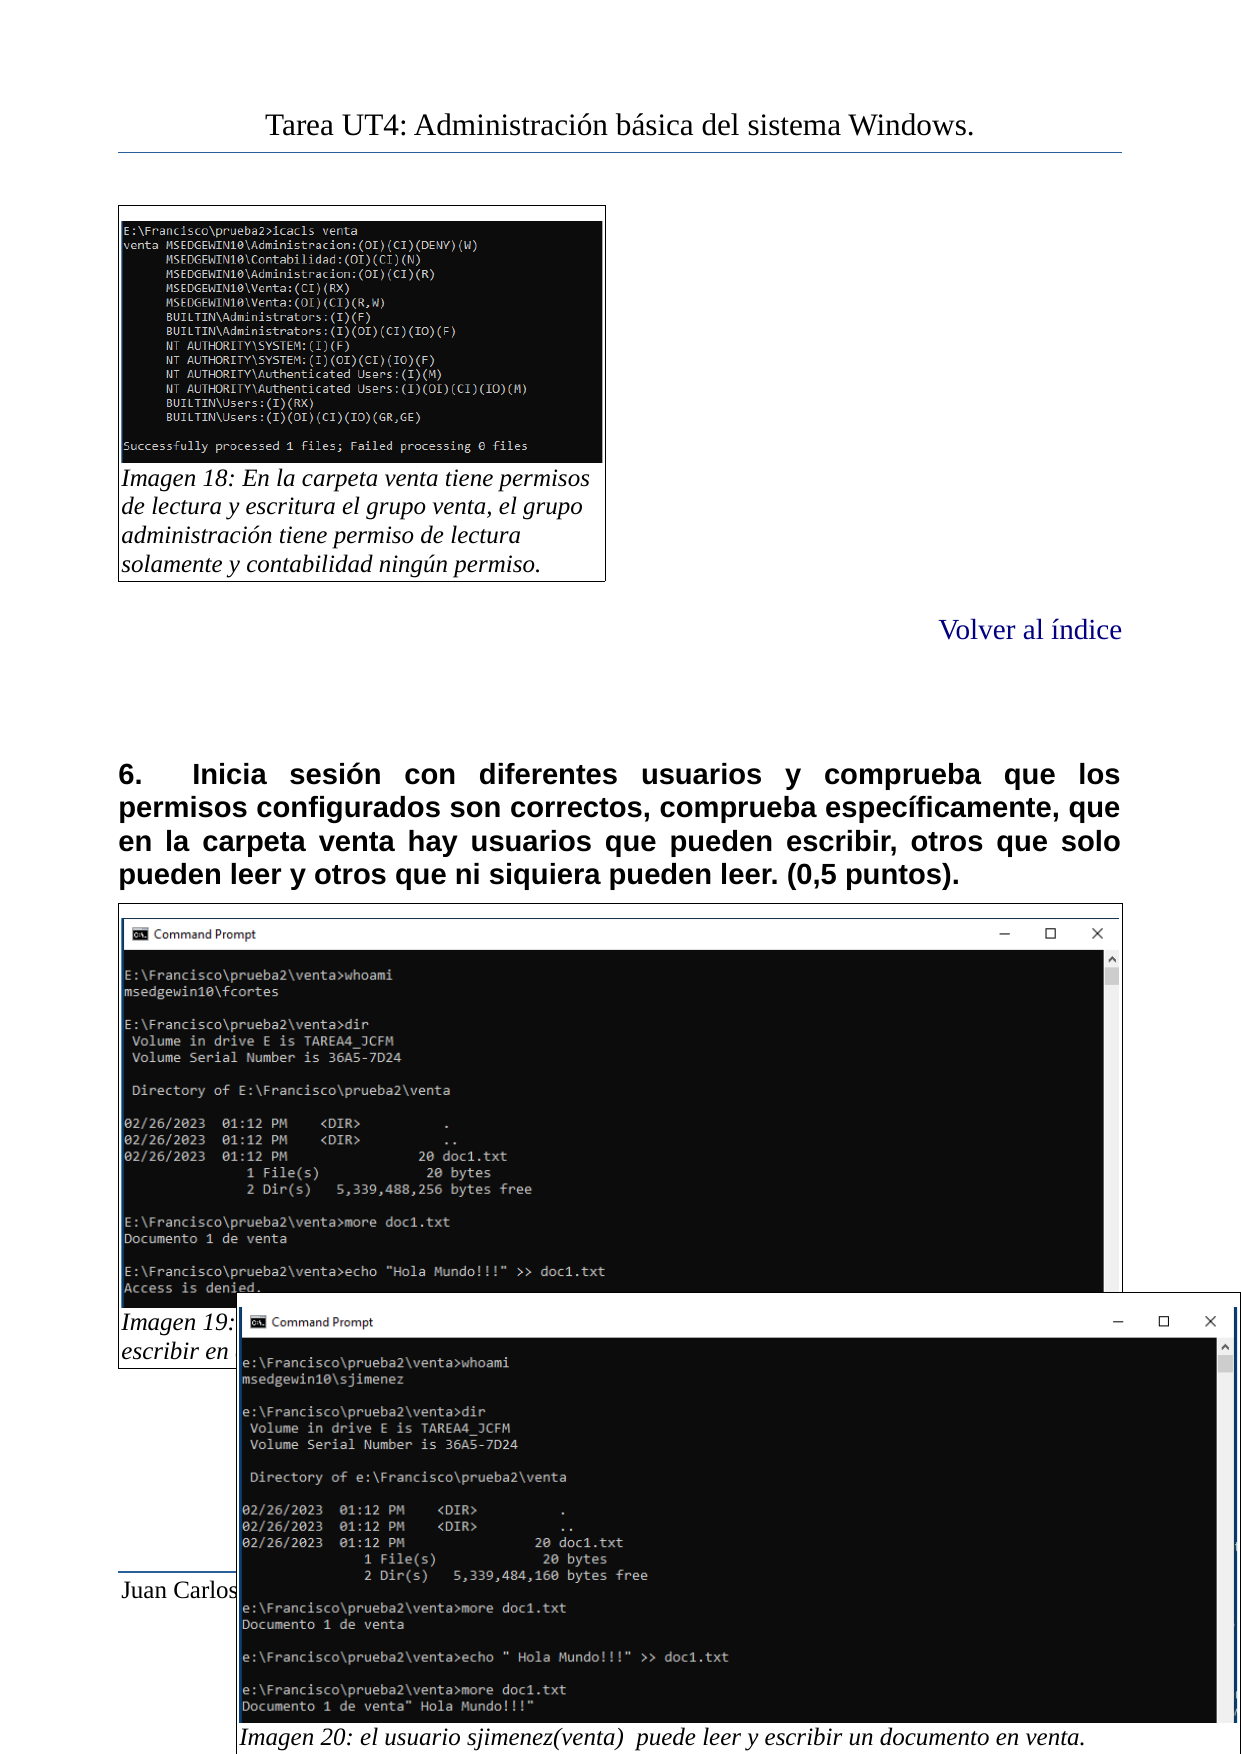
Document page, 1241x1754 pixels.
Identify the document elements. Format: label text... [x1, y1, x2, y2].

text Imagen 18: En la carpeta venta tiene permisos de lectura y escritura el grupo venta, el grupo administración tiene permiso de lectura solamente y contabilidad ningún permiso. [121, 463, 602, 578]
picture [121, 221, 603, 463]
subtitle Inicia sesión con diferentes usuarios y comprueba que los permisos configurados son correctos, comprueba específicamente, que en la carpeta venta hay usuarios que pueden escribir, otros que solo pueden leer y otros que ni siquiera pueden leer. (0,5 puntos). [118, 757, 1122, 891]
picture [121, 918, 1119, 1308]
text Imagen 20: el usuario sjimenez(venta) puede leer y escribir un documento en venta. [239, 1723, 1237, 1751]
text Volver al índice [118, 612, 1122, 646]
text Imagen 19: El usuario fcortes(administración) puede leer un documento en venta pero no puede escribir en él. [121, 1308, 236, 1365]
picture [239, 1307, 1238, 1723]
